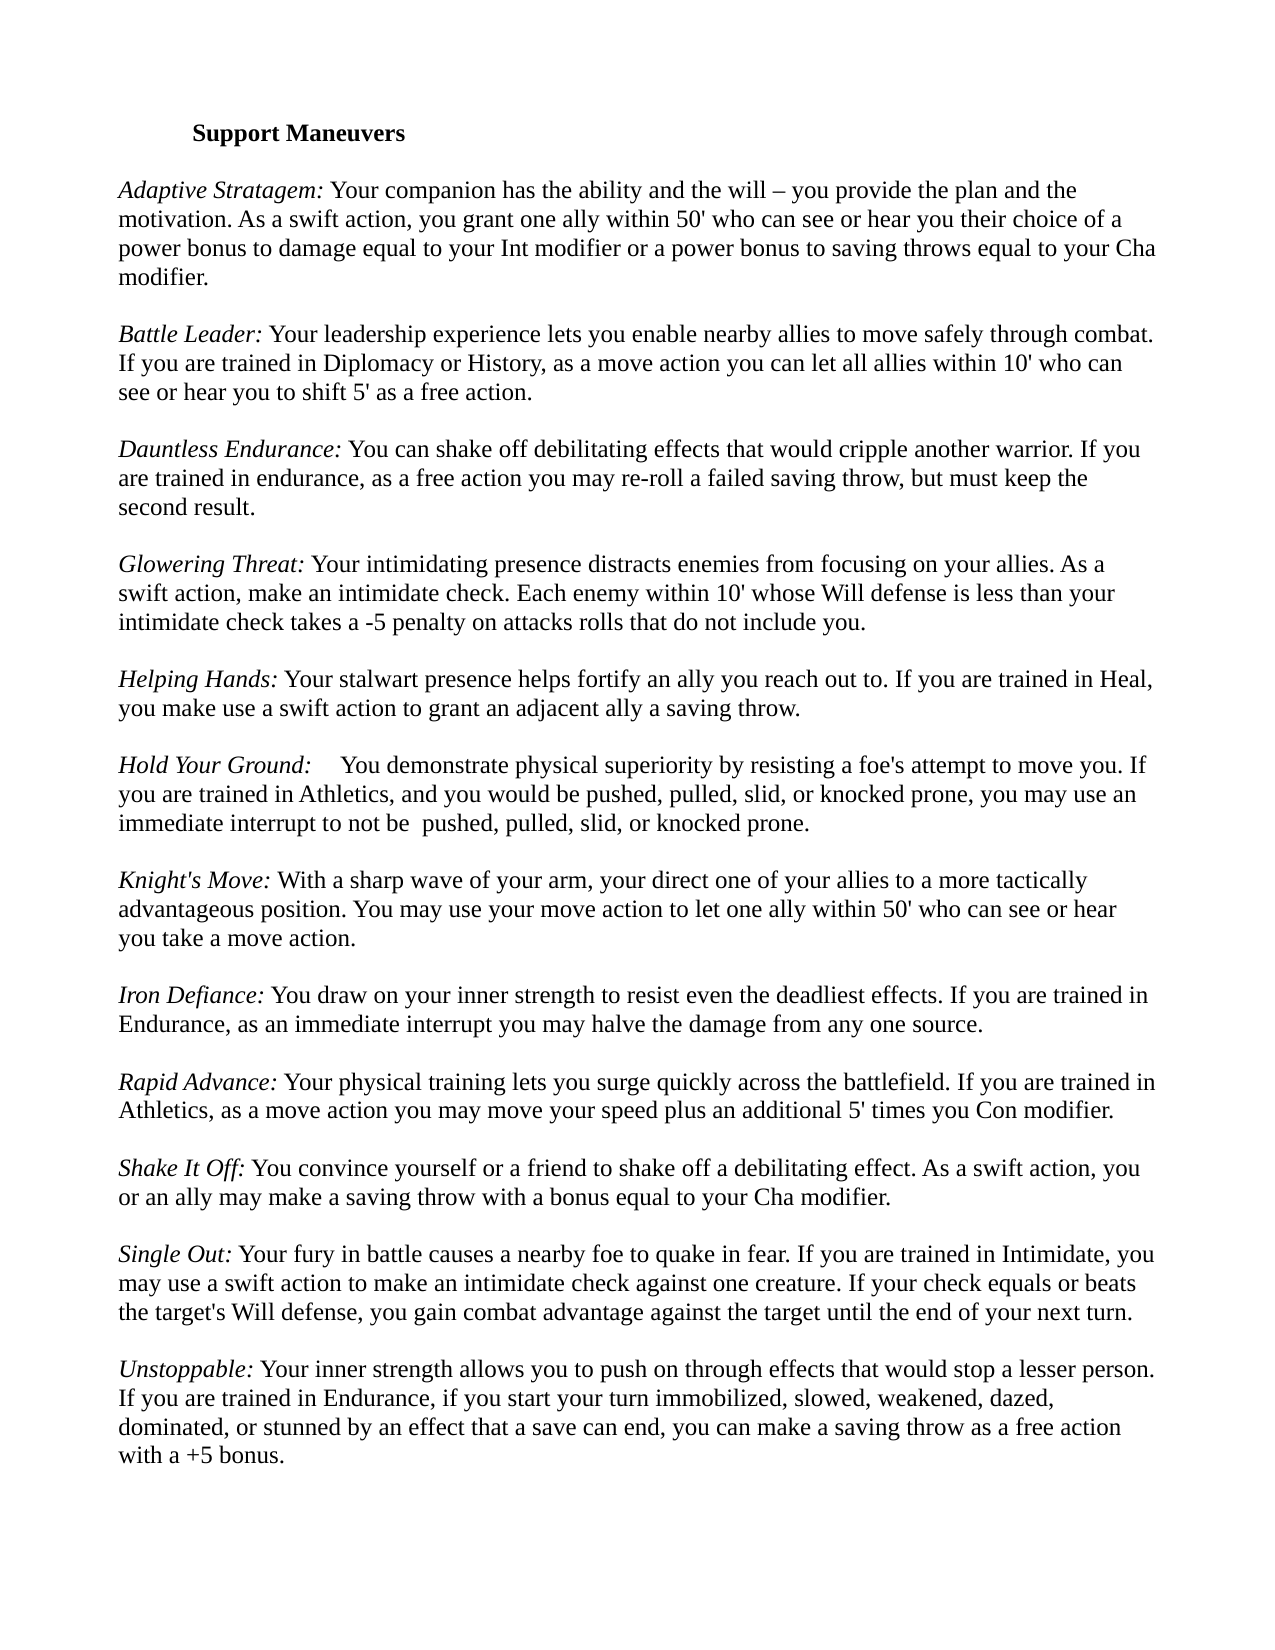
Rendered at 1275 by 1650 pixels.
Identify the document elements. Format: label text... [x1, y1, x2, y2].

text Support Maneuvers [118, 118, 1157, 147]
text Helping Hands: Your stalwart presence helps fortify an ally you reach out to. If you are trained in Heal, you make use a swift action to grant an adjacent ally a saving throw. [118, 664, 1157, 722]
text Glowering Threat: Your intimidating presence distracts enemies from focusing on your allies. As a swift action, make an intimidate check. Each enemy within 10' whose Will defense is less than your intimidate check takes a -5 penalty on attacks rolls that do not include you. [118, 549, 1157, 636]
text Iron Defiance: You draw on your inner strength to resist even the deadliest effects. If you are trained in Endurance, as an immediate interrupt you may halve the damage from any one source. [118, 981, 1157, 1038]
text Single Out: Your fury in battle causes a nearby foe to quake in fear. If you are trained in Intimidate, you may use a swift action to make an intimidate check against one creature. If your check equals or beats the target's Will defense, you gain combat advantage against the target until the end of your next turn. [118, 1239, 1157, 1326]
text Dauntless Endurance: You can shake off debilitating effects that would cripple another warrior. If you are trained in endurance, as a free action you may re-roll a failed saving throw, but must keep the second result. [118, 434, 1157, 521]
text Knight's Move: With a sharp wave of your arm, your direct one of your allies to a more tactically advantageous position. You may use your move action to let one ally within 50' who can see or hear you take a move action. [118, 866, 1157, 952]
text Battle Leader: Your leadership experience lets you enable nearby allies to move safely through combat. If you are trained in Diplomacy or History, as a move action you can let all allies within 10' who can see or hear you to shift 5' as a free action. [118, 319, 1157, 406]
text Hold Your Ground: You demonstrate physical superiority by resisting a foe's attempt to move you. If you are trained in Athletics, and you would be pushed, pulled, slid, or knocked prone, you may use an immediate interrupt to not be pushed, pulled, slid, or knocked prone. [118, 751, 1157, 837]
text Adaptive Stratagem: Your companion has the ability and the will – you provide the plan and the motivation. As a swift action, you grant one ally within 50' who can see or hear you their choice of a power bonus to damage equal to your Int modifier or a power bonus to saving throws equal to your Cha modifier. [118, 176, 1157, 291]
text Unstoppable: Your inner strength allows you to push on through effects that would stop a lesser person. If you are trained in Endurance, if you start your turn immobilized, slowed, weakened, dazed, dominated, or stunned by an effect that a save can end, you can make a saving throw as a free action with a +5 bonus. [118, 1354, 1157, 1469]
text Rapid Advance: Your physical training lets you surge quickly across the battlefield. If you are trained in Athletics, as a move action you may move your speed plus an additional 5' times you Con modifier. [118, 1067, 1157, 1124]
text Shake It Off: You convince yourself or a friend to shake off a debilitating effect. As a swift action, you or an ally may make a saving throw with a bonus equal to your Cha modifier. [118, 1153, 1157, 1211]
